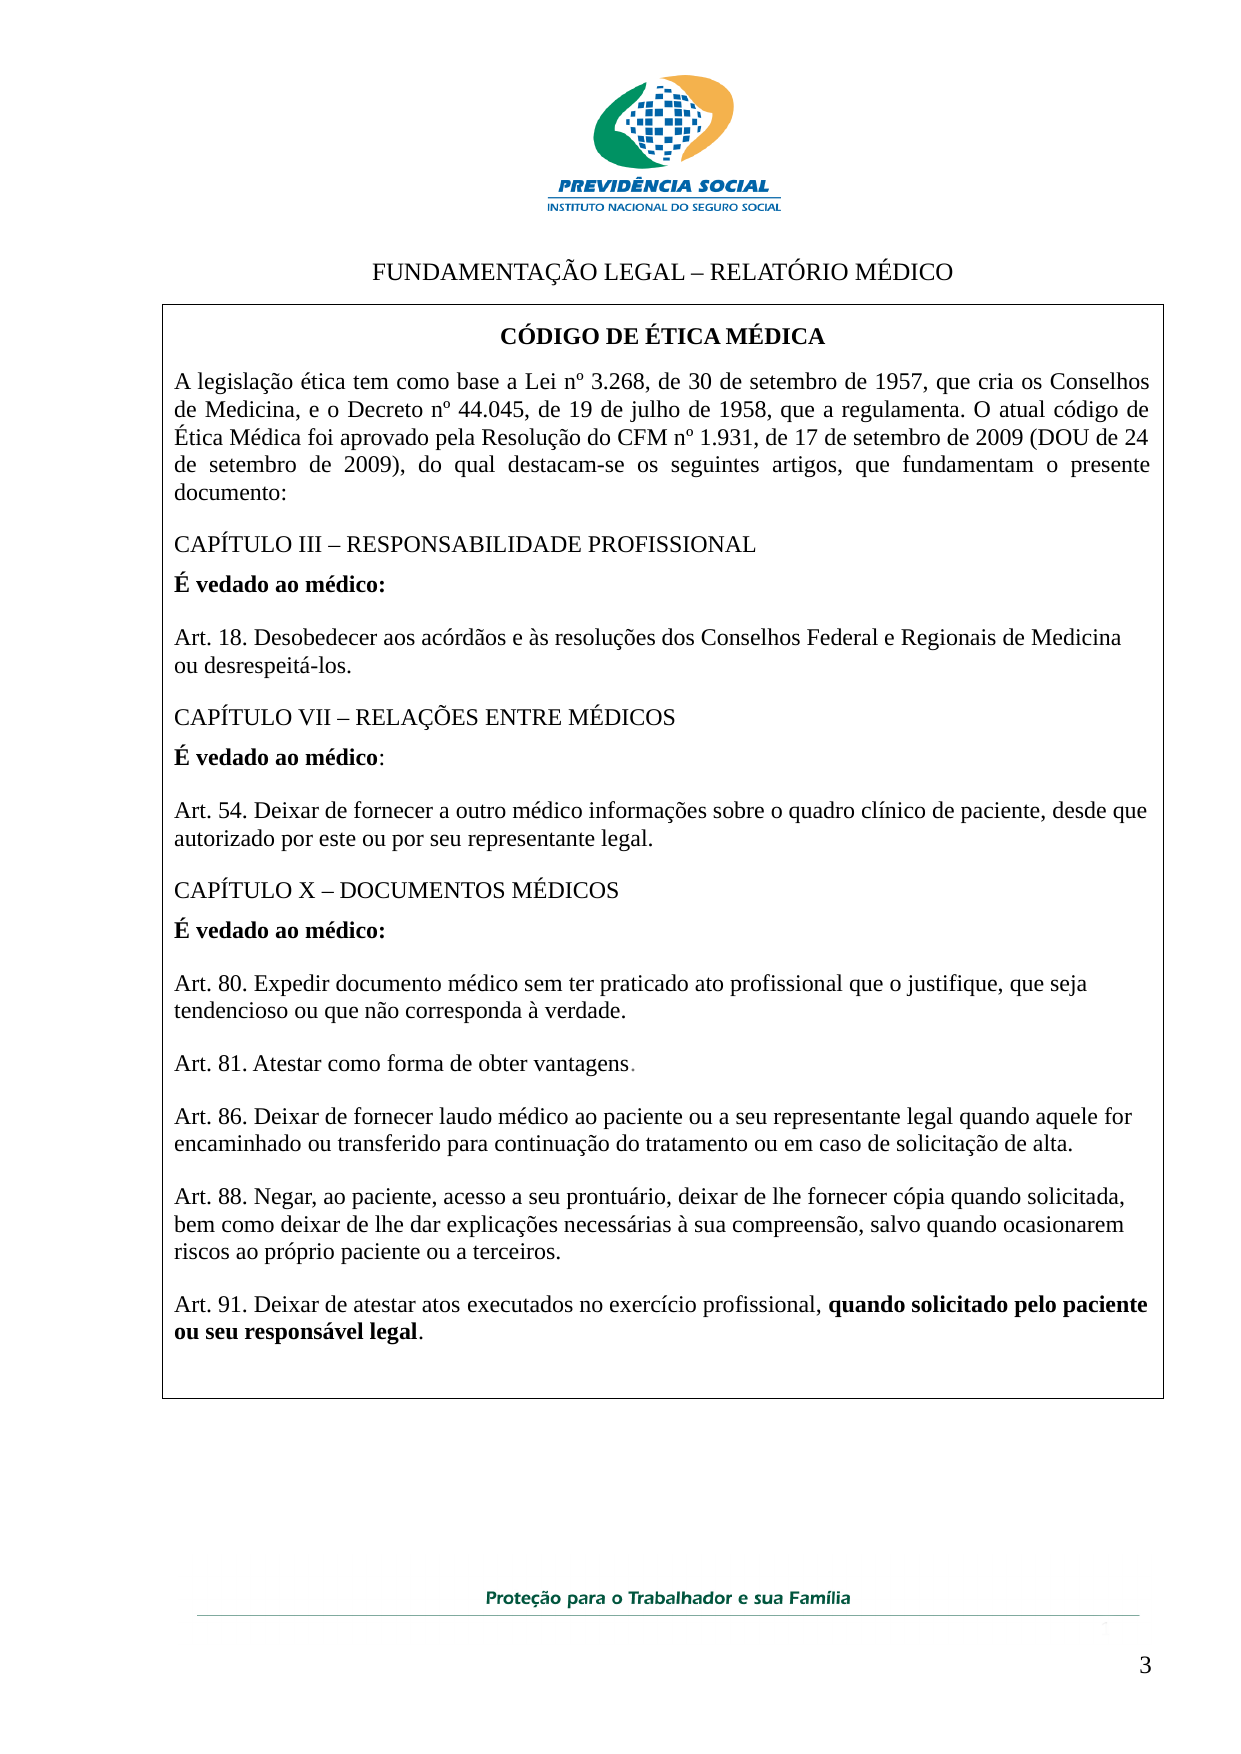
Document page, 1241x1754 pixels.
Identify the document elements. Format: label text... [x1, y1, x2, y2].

table_cell CÓDIGO DE ÉTICA MÉDICA A legislação ética tem como base a Lei nº 3.268, de 30 de setembro de 1957, que cria os Conselhos de Medicina, e o Decreto nº 44.045, de 19 de julho de 1958, que a regulamenta. O atual código de Ética Médica foi aprovado pela Resolução do CFM nº 1.931, de 17 de setembro de 2009 (DOU de 24 de setembro de 2009), do qual destacam-se os seguintes artigos, que fundamentam o presente documento: CAPÍTULO III – RESPONSABILIDADE PROFISSIONAL É vedado ao médico: Art. 18. Desobedecer aos acórdãos e às resoluções dos Conselhos Federal e Regionais de Medicina ou desrespeitá-los. CAPÍTULO VII – RELAÇÕES ENTRE MÉDICOS É vedado ao médico: Art. 54. Deixar de fornecer a outro médico informações sobre o quadro clínico de paciente, desde que autorizado por este ou por seu representante legal. CAPÍTULO X – DOCUMENTOS MÉDICOS É vedado ao médico: Art. 80. Expedir documento médico sem ter praticado ato profissional que o justifique, que seja tendencioso ou que não corresponda à verdade. Art. 81. Atestar como forma de obter vantagens. Art. 86. Deixar de fornecer laudo médico ao paciente ou a seu representante legal quando aquele for encaminhado ou transferido para continuação do tratamento ou em caso de solicitação de alta. Art. 88. Negar, ao paciente, acesso a seu prontuário, deixar de lhe fornecer cópia quando solicitada, bem como deixar de lhe dar explicações necessárias à sua compreensão, salvo quando ocasionarem riscos ao próprio paciente ou a terceiros. Art. 91. Deixar de atestar atos executados no exercício profissional, quando solicitado pelo paciente ou seu responsável legal. [163, 305, 1163, 1398]
picture [178, 1554, 1152, 1645]
table_header FUNDAMENTAÇÃO LEGAL – RELATÓRIO MÉDICO [162, 240, 1163, 304]
picture [547, 75, 781, 211]
